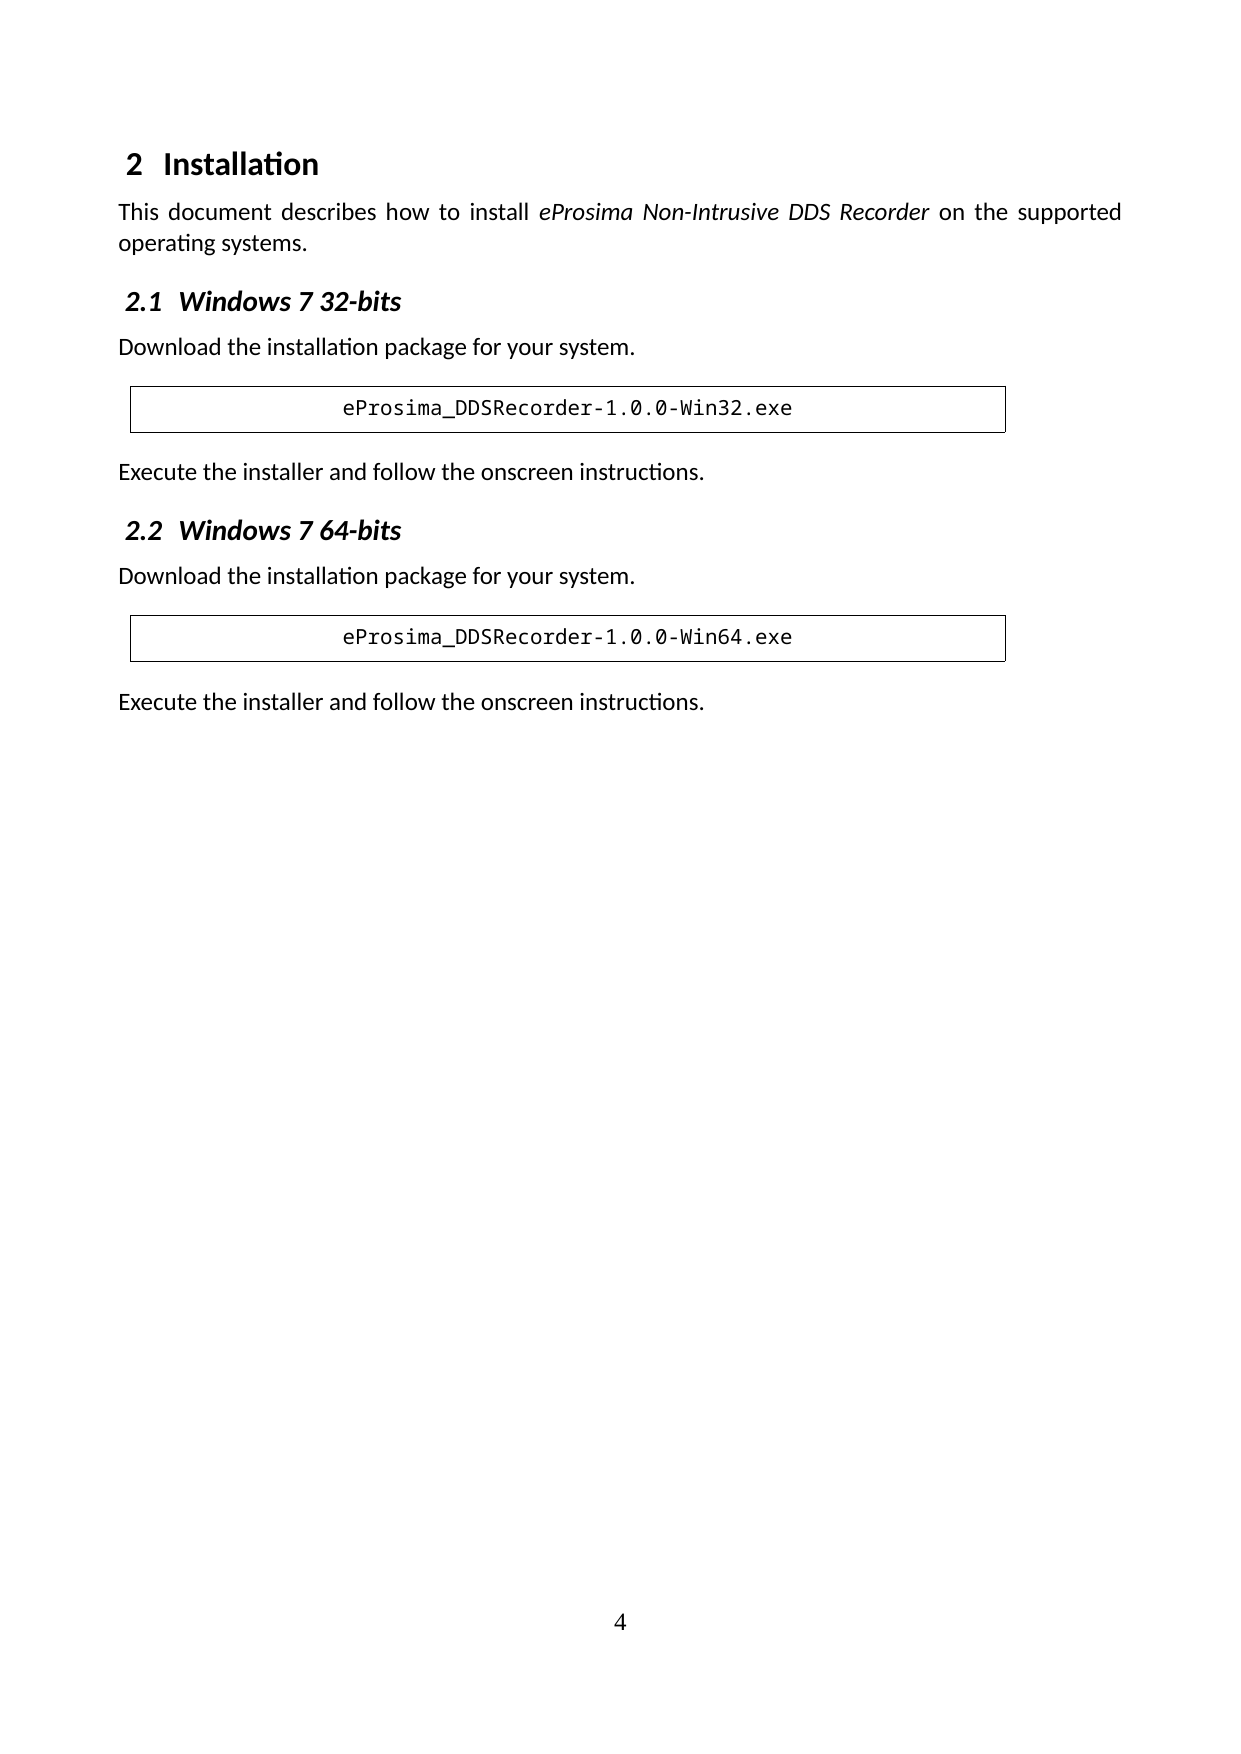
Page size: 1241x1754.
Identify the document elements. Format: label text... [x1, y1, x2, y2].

text Execute the installer and follow the onscreen instructions. [118, 456, 1122, 487]
text Download the installation package for your system. [118, 331, 1122, 361]
text Download the installation package for your system. [118, 560, 1122, 591]
subtitle Windows 7 32-bits [118, 283, 1122, 318]
text This document describes how to install eProsima Non-Intrusive DDS Recorder on the supported operating systems. [118, 197, 1122, 258]
subtitle Windows 7 64-bits [118, 512, 1122, 547]
text eProsima_DDSRecorder-1.0.0-Win32.exe [145, 393, 990, 422]
text eProsima_DDSRecorder-1.0.0-Win64.exe [145, 622, 990, 651]
text Execute the installer and follow the onscreen instructions. [118, 686, 1122, 716]
subtitle Installation [118, 143, 1122, 184]
